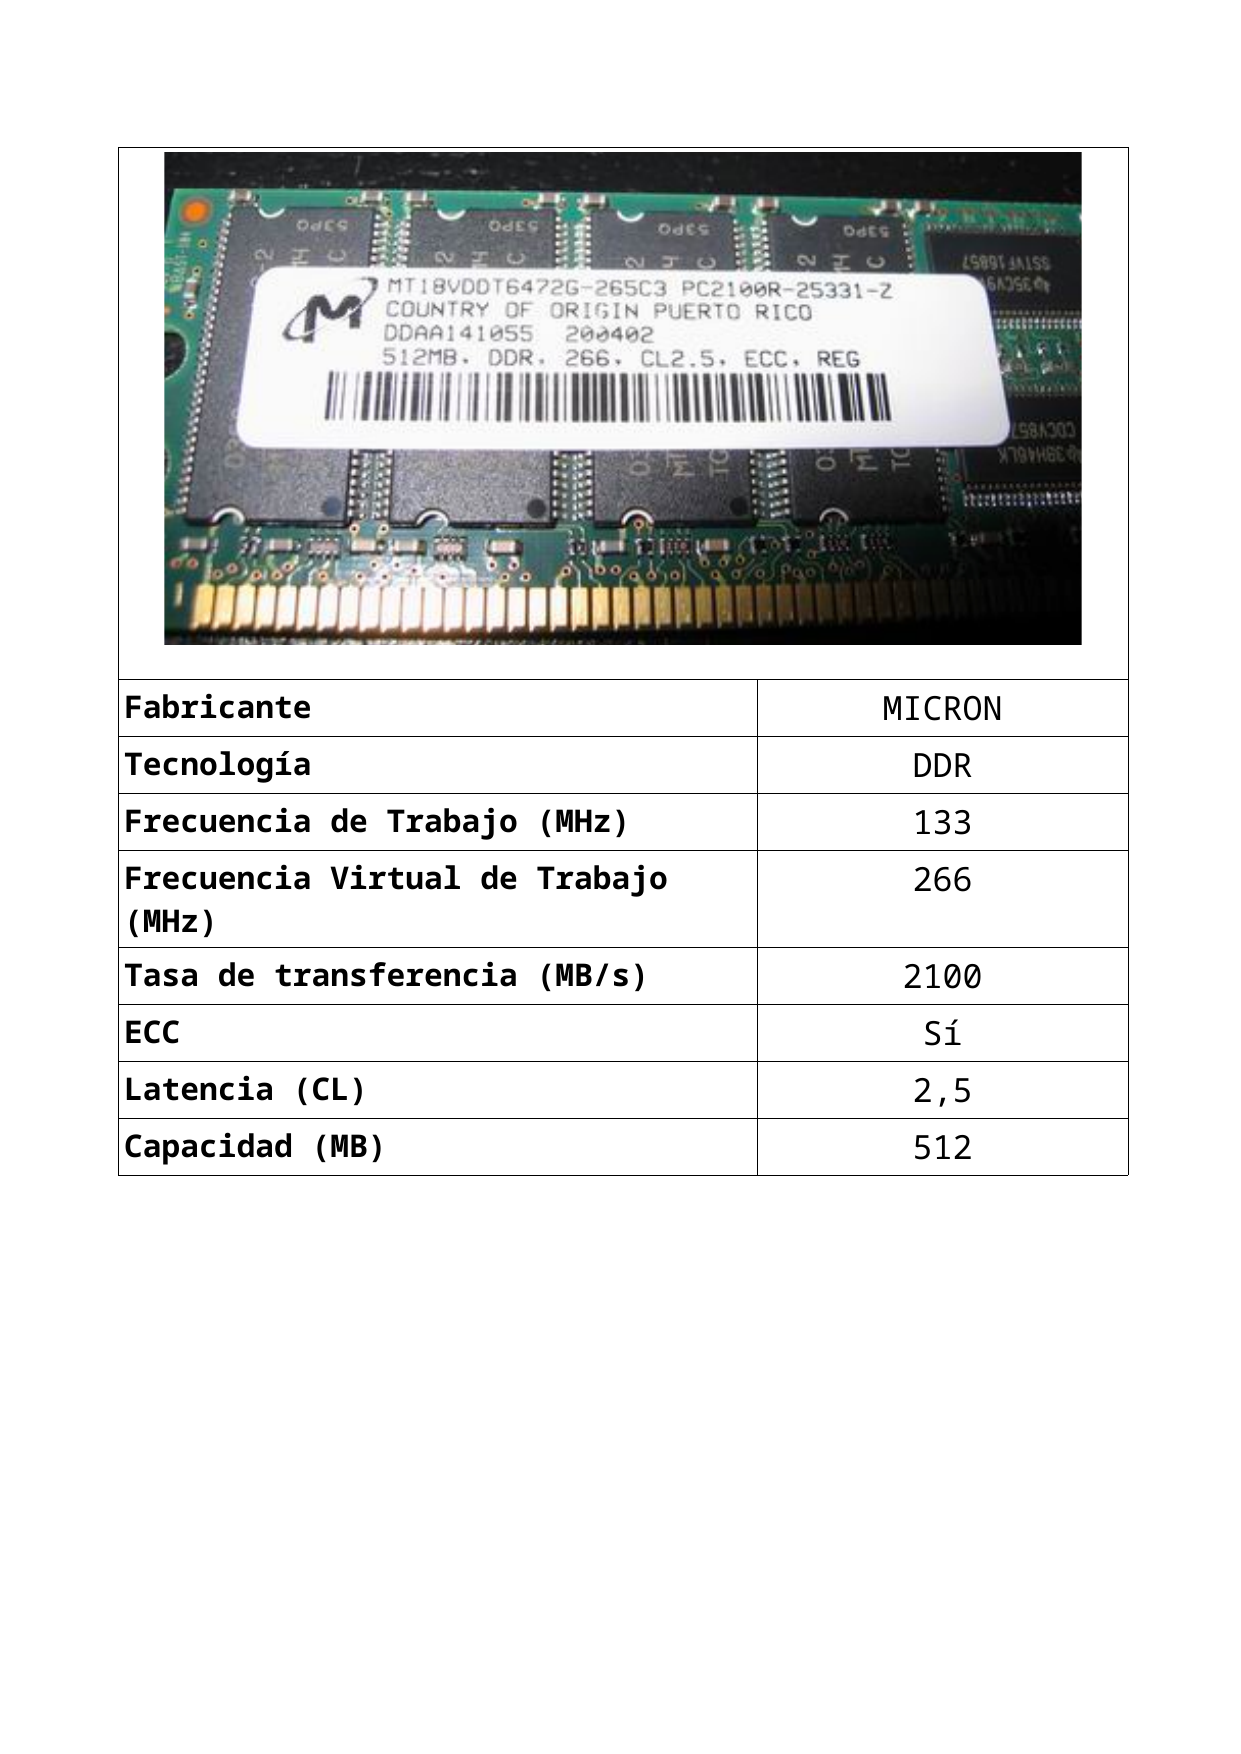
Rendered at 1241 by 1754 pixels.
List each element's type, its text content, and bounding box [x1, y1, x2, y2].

table_cell 266 [758, 851, 1128, 947]
table_cell DDR [758, 737, 1128, 793]
table_cell Latencia (CL) [119, 1062, 757, 1118]
table_cell 2,5 [758, 1062, 1128, 1118]
table_cell Tasa de transferencia (MB/s) [119, 948, 757, 1004]
table_cell Frecuencia Virtual de Trabajo (MHz) [119, 851, 757, 947]
table_cell Fabricante [119, 680, 757, 736]
table_cell Tecnología [119, 737, 757, 793]
table_cell ECC [119, 1005, 757, 1061]
table_cell MICRON [758, 680, 1128, 736]
table_cell 512 [758, 1119, 1128, 1175]
table_cell Capacidad (MB) [119, 1119, 757, 1175]
table_cell Frecuencia de Trabajo (MHz) [119, 794, 757, 850]
table_cell 2100 [758, 948, 1128, 1004]
table_cell 133 [758, 794, 1128, 850]
table_header [119, 148, 1128, 679]
table_cell Sí [758, 1005, 1128, 1061]
